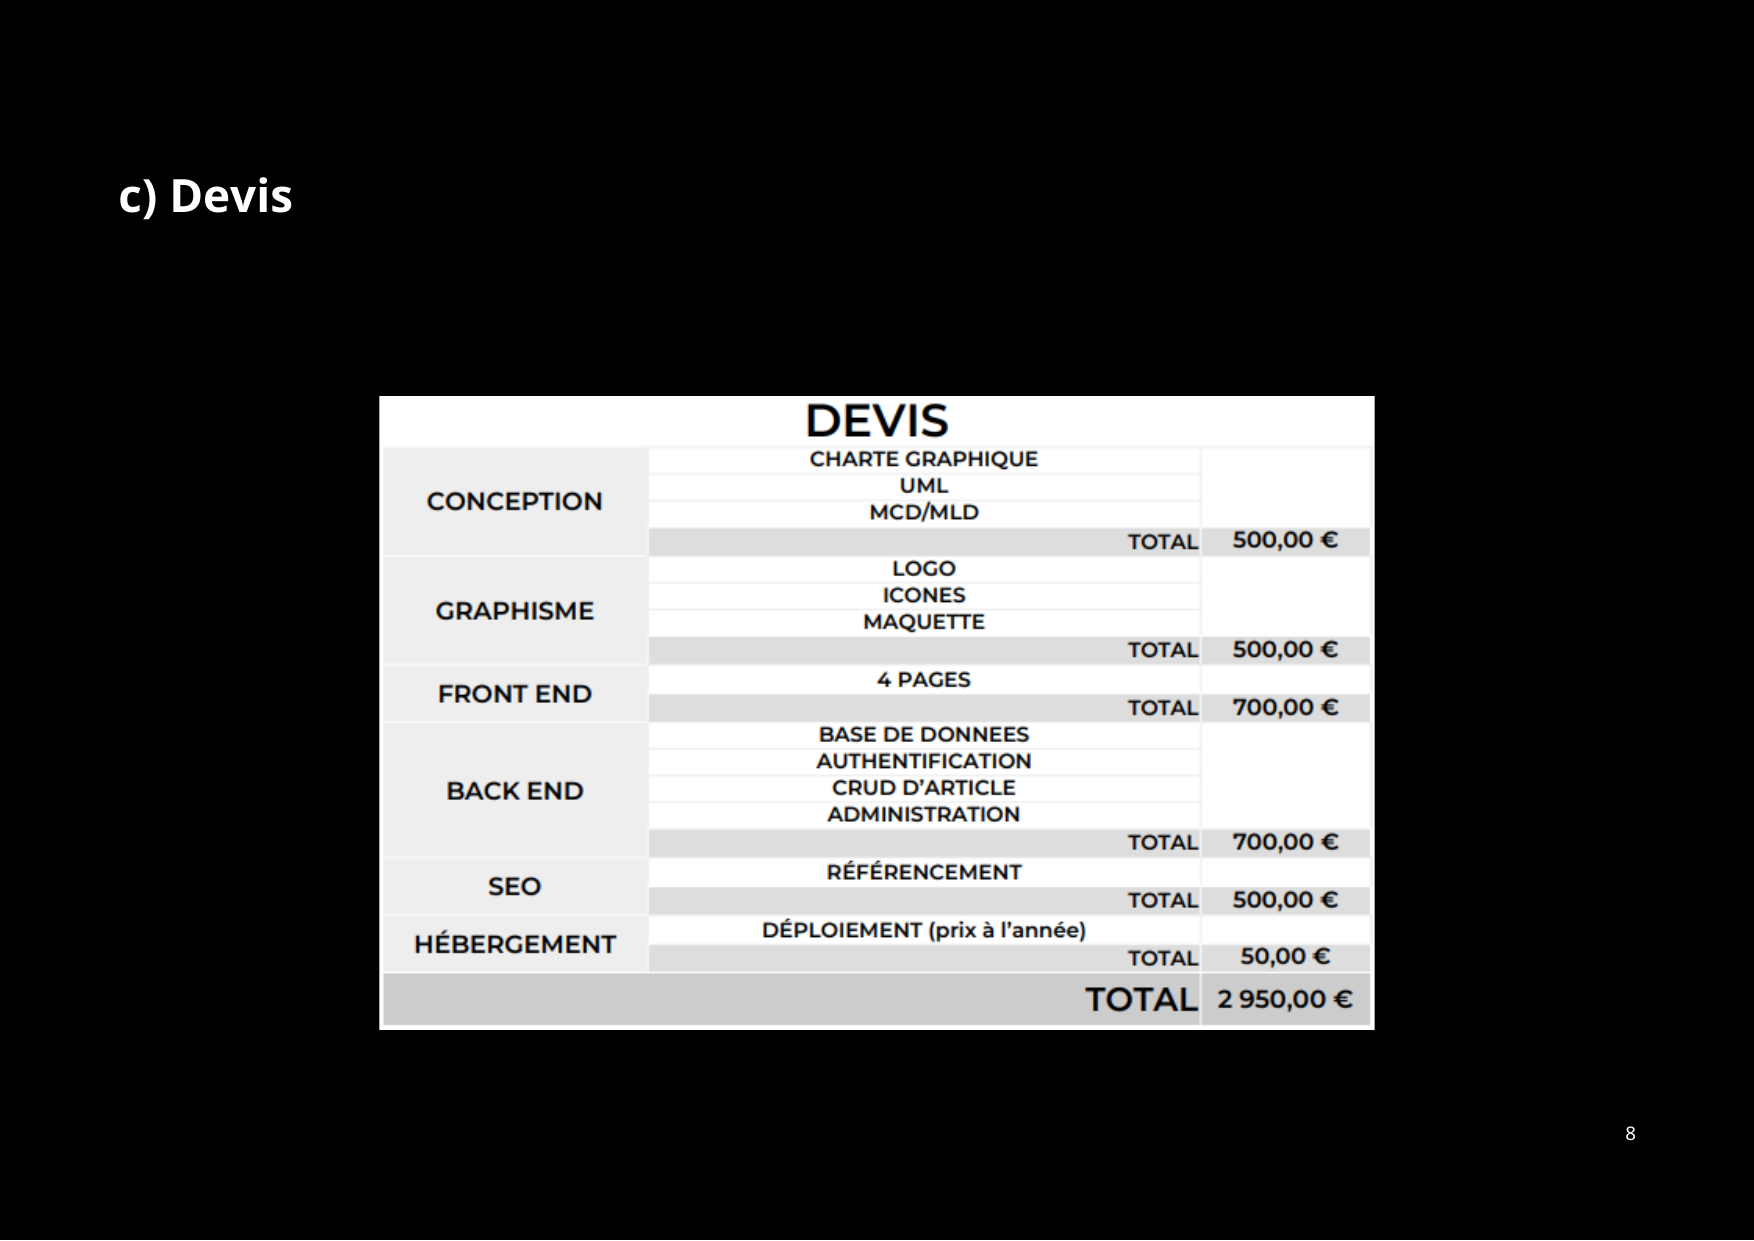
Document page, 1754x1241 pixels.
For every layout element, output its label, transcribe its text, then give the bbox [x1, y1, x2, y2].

picture [379, 396, 1375, 1030]
text c) Devis [118, 163, 1636, 226]
